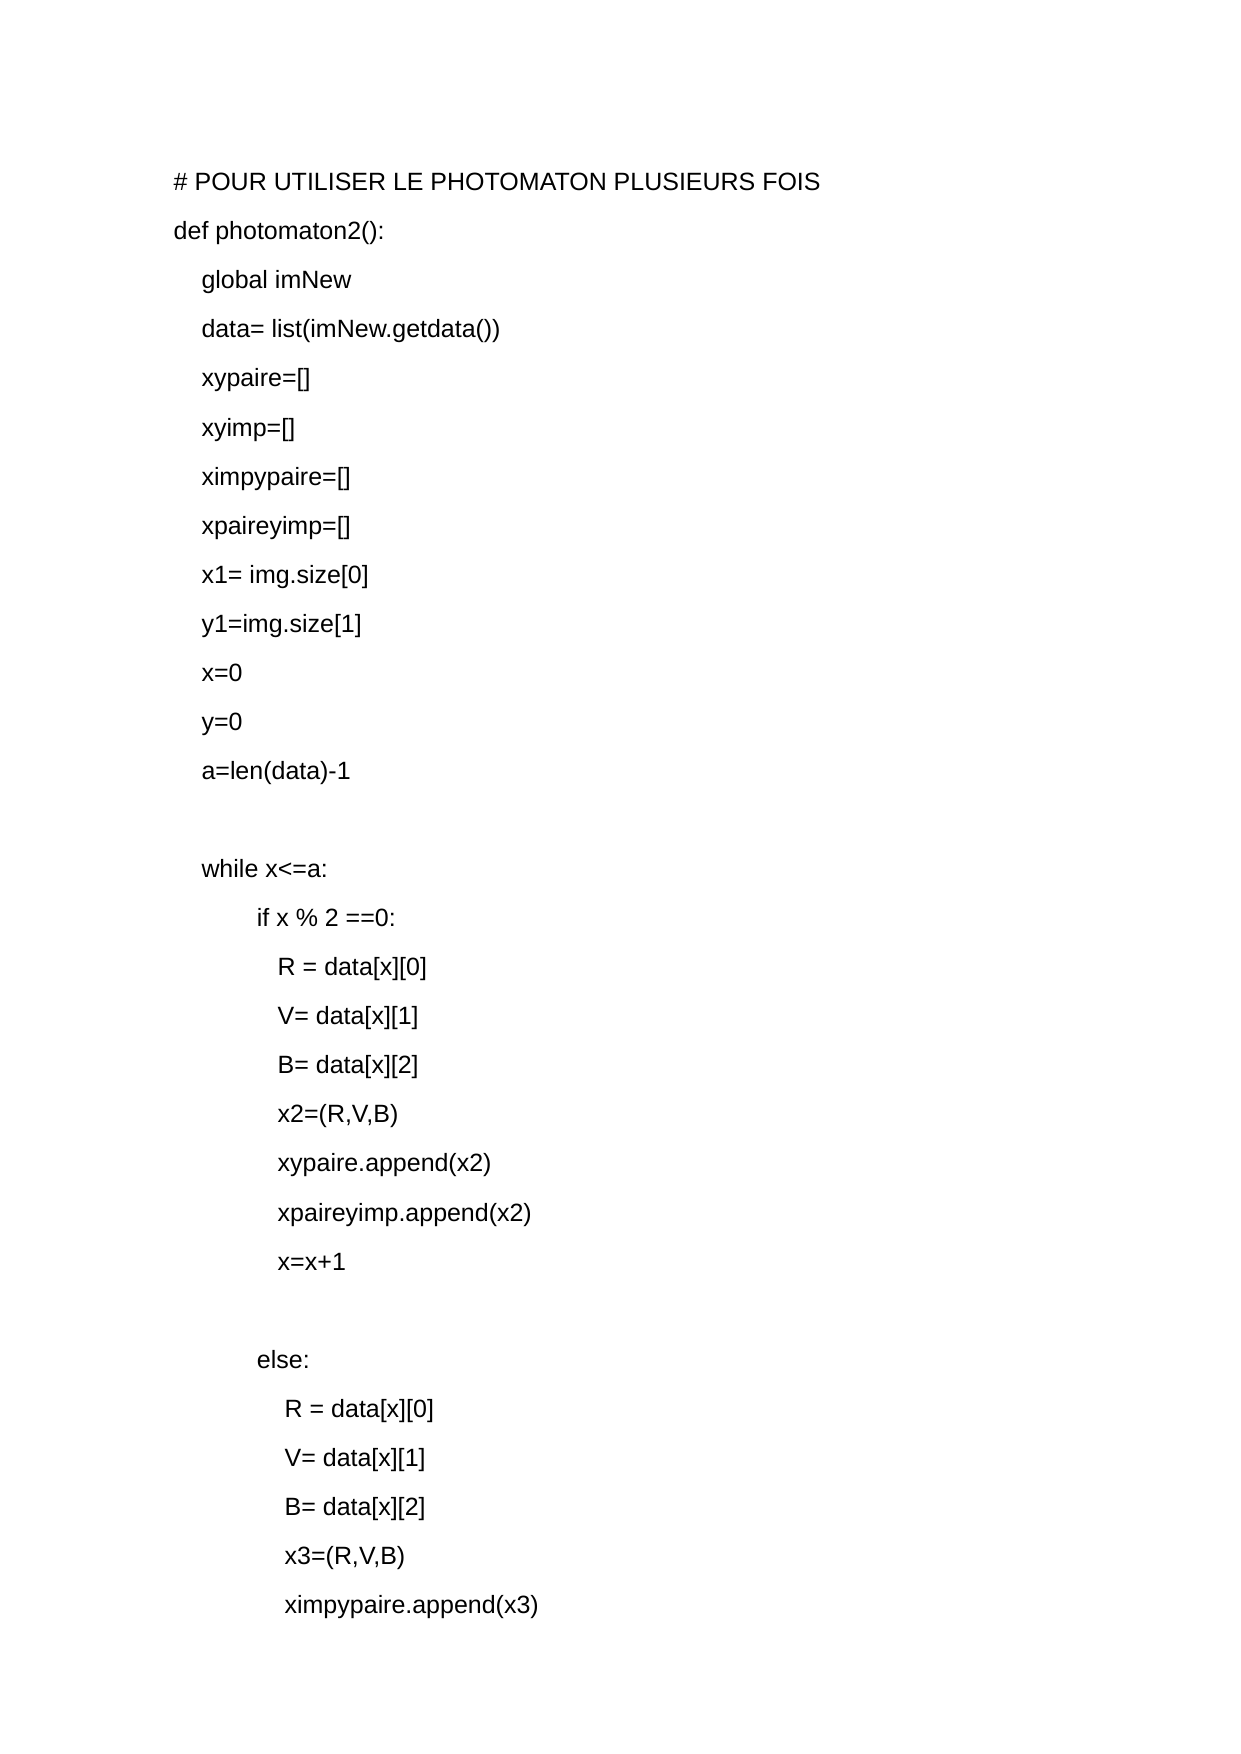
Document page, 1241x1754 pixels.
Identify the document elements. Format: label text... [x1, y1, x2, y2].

text x=0 [118, 658, 1122, 687]
text y=0 [118, 707, 1122, 736]
text ximpypaire=[] [118, 462, 1122, 490]
text V= data[x][1] [118, 1001, 1122, 1030]
text a=len(data)-1 [118, 756, 1122, 785]
text y1=img.size[1] [118, 609, 1122, 637]
text x=x+1 [118, 1247, 1122, 1275]
text xpaireyimp.append(x2) [118, 1197, 1122, 1226]
text x3=(R,V,B) [118, 1541, 1122, 1570]
text else: [118, 1345, 1122, 1373]
text data= list(imNew.getdata()) [118, 314, 1122, 343]
text x2=(R,V,B) [118, 1099, 1122, 1128]
text R = data[x][0] [118, 1394, 1122, 1422]
text if x % 2 ==0: [118, 903, 1122, 932]
text xypaire.append(x2) [118, 1148, 1122, 1177]
text # POUR UTILISER LE PHOTOMATON PLUSIEURS FOIS [118, 167, 1122, 196]
text x1= img.size[0] [118, 560, 1122, 588]
text xyimp=[] [118, 412, 1122, 441]
text def photomaton2(): [118, 216, 1122, 245]
text global imNew [118, 265, 1122, 294]
text xypaire=[] [118, 363, 1122, 392]
text xpaireyimp=[] [118, 511, 1122, 539]
text ximpypaire.append(x3) [118, 1590, 1122, 1619]
text B= data[x][2] [118, 1050, 1122, 1079]
text while x<=a: [118, 854, 1122, 883]
text B= data[x][2] [118, 1492, 1122, 1521]
text V= data[x][1] [118, 1443, 1122, 1472]
text R = data[x][0] [118, 952, 1122, 981]
